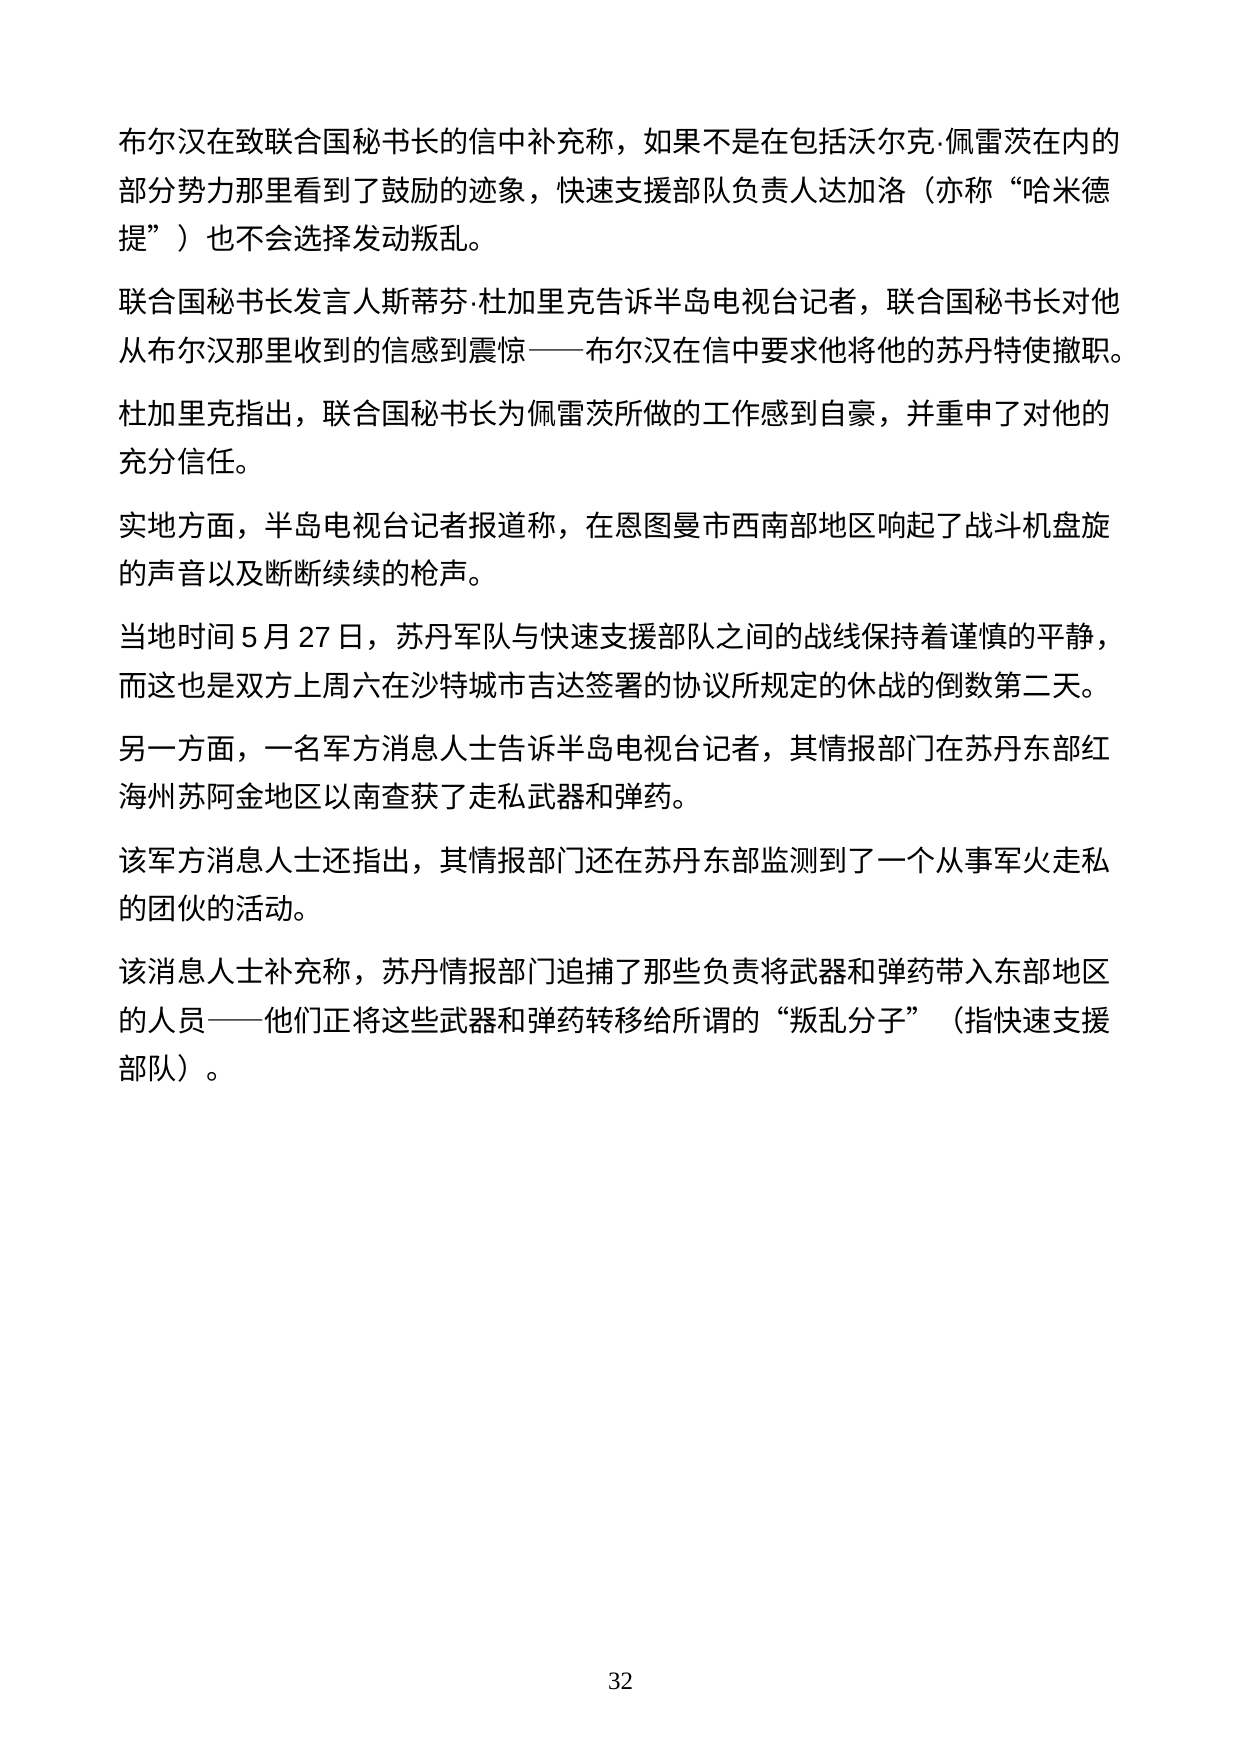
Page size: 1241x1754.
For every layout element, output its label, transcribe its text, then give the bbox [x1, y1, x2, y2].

text 当地时间5月27日，苏丹军队与快速支援部队之间的战线保持着谨慎的平静，而这也是双方上周六在沙特城市吉达签署的协议所规定的休战的倒数第二天。 [118, 614, 1122, 704]
text 该军方消息人士还指出，其情报部门还在苏丹东部监测到了一个从事军火走私的团伙的活动。 [118, 837, 1122, 928]
text 联合国秘书长发言人斯蒂芬·杜加里克告诉半岛电视台记者，联合国秘书长对他从布尔汉那里收到的信感到震惊——布尔汉在信中要求他将他的苏丹特使撤职。 [118, 279, 1122, 369]
text 布尔汉在致联合国秘书长的信中补充称，如果不是在包括沃尔克·佩雷茨在内的部分势力那里看到了鼓励的迹象，快速支援部队负责人达加洛（亦称“哈米德提”）也不会选择发动叛乱。 [118, 118, 1122, 258]
text 另一方面，一名军方消息人士告诉半岛电视台记者，其情报部门在苏丹东部红海州苏阿金地区以南查获了走私武器和弹药。 [118, 725, 1122, 816]
text 杜加里克指出，联合国秘书长为佩雷茨所做的工作感到自豪，并重申了对他的充分信任。 [118, 390, 1122, 481]
text 该消息人士补充称，苏丹情报部门追捕了那些负责将武器和弹药带入东部地区的人员——他们正将这些武器和弹药转移给所谓的“叛乱分子”（指快速支援部队）。 [118, 949, 1122, 1088]
text 实地方面，半岛电视台记者报道称，在恩图曼市西南部地区响起了战斗机盘旋的声音以及断断续续的枪声。 [118, 502, 1122, 593]
